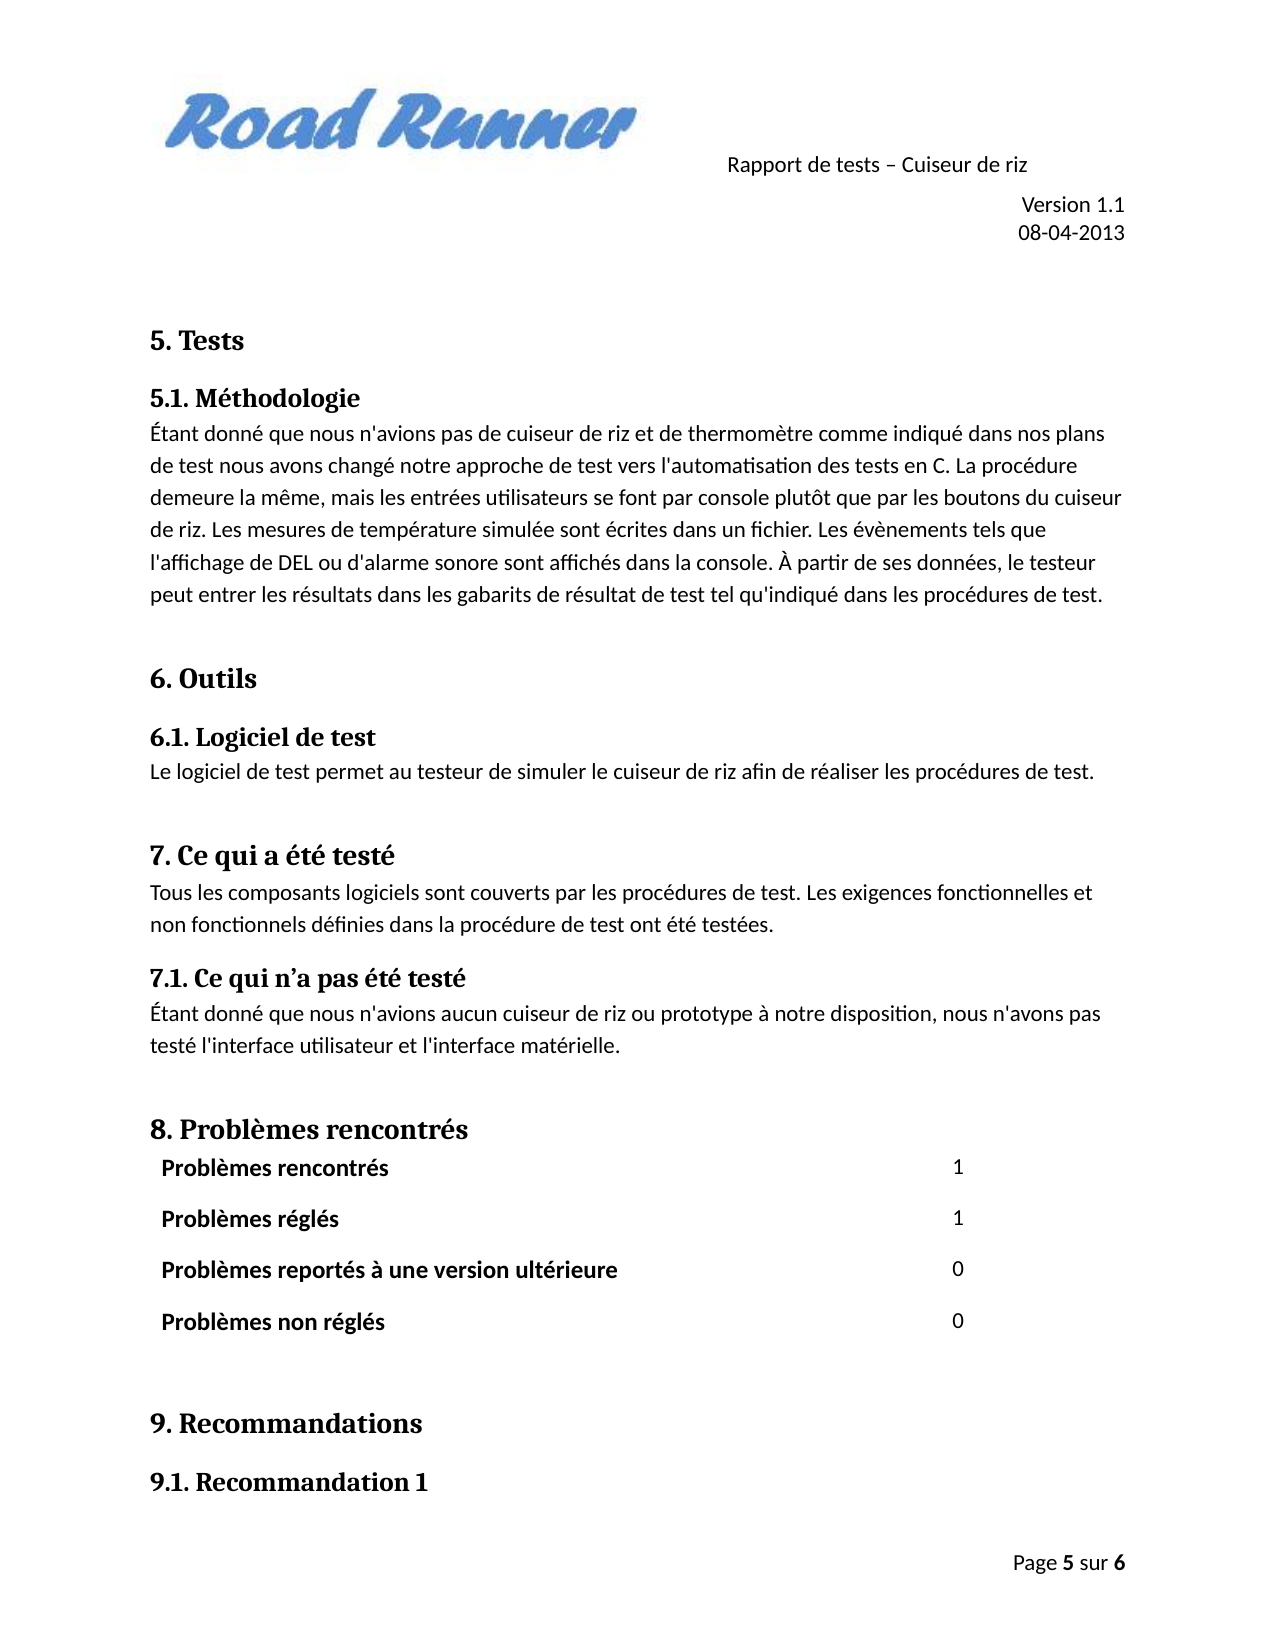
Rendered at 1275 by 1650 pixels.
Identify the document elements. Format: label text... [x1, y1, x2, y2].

subtitle 5. Tests [150, 324, 1125, 357]
table_cell 0 [941, 1306, 1110, 1357]
picture [150, 73, 651, 173]
table_cell Problèmes reportés à une version ultérieure [150, 1255, 941, 1306]
subtitle 8. Problèmes rencontrés [150, 1113, 1125, 1147]
text Tous les composants logiciels sont couverts par les procédures de test. Les exigences fonctionnelles et non fonctionnels définies dans la procédure de test ont été testées. [150, 878, 1125, 938]
table_header Problèmes rencontrés [150, 1152, 941, 1203]
text Le logiciel de test permet au testeur de simuler le cuiseur de riz afin de réaliser les procédures de test. [150, 757, 1125, 785]
subtitle 9. Recommandations [150, 1407, 1125, 1441]
text Étant donné que nous n'avions pas de cuiseur de riz et de thermomètre comme indiqué dans nos plans de test nous avons changé notre approche de test vers l'automatisation des tests en C. La procédure demeure la même, mais les entrées utilisateurs se font par console plutôt que par les boutons du cuiseur de riz. Les mesures de température simulée sont écrites dans un fichier. Les évènements tels que l'affichage de DEL ou d'alarme sonore sont affichés dans la console. À partir de ses données, le testeur peut entrer les résultats dans les gabarits de résultat de test tel qu'indiqué dans les procédures de test. [150, 419, 1125, 608]
table_header 1 [941, 1152, 1110, 1203]
table_cell Problèmes non réglés [150, 1306, 941, 1357]
table_cell 1 [941, 1203, 1110, 1254]
subtitle 7. Ce qui a été testé [150, 839, 1125, 873]
subtitle 5.1. Méthodologie [150, 383, 1125, 414]
subtitle 6.1. Logiciel de test [150, 722, 1125, 753]
subtitle 6. Outils [150, 662, 1125, 696]
subtitle 9.1. Recommandation 1 [150, 1467, 1125, 1498]
table_cell 0 [941, 1255, 1110, 1306]
table_cell Problèmes réglés [150, 1203, 941, 1254]
text Étant donné que nous n'avions aucun cuiseur de riz ou prototype à notre disposition, nous n'avons pas testé l'interface utilisateur et l'interface matérielle. [150, 999, 1125, 1059]
subtitle 7.1. Ce qui n’a pas été testé [150, 963, 1125, 994]
